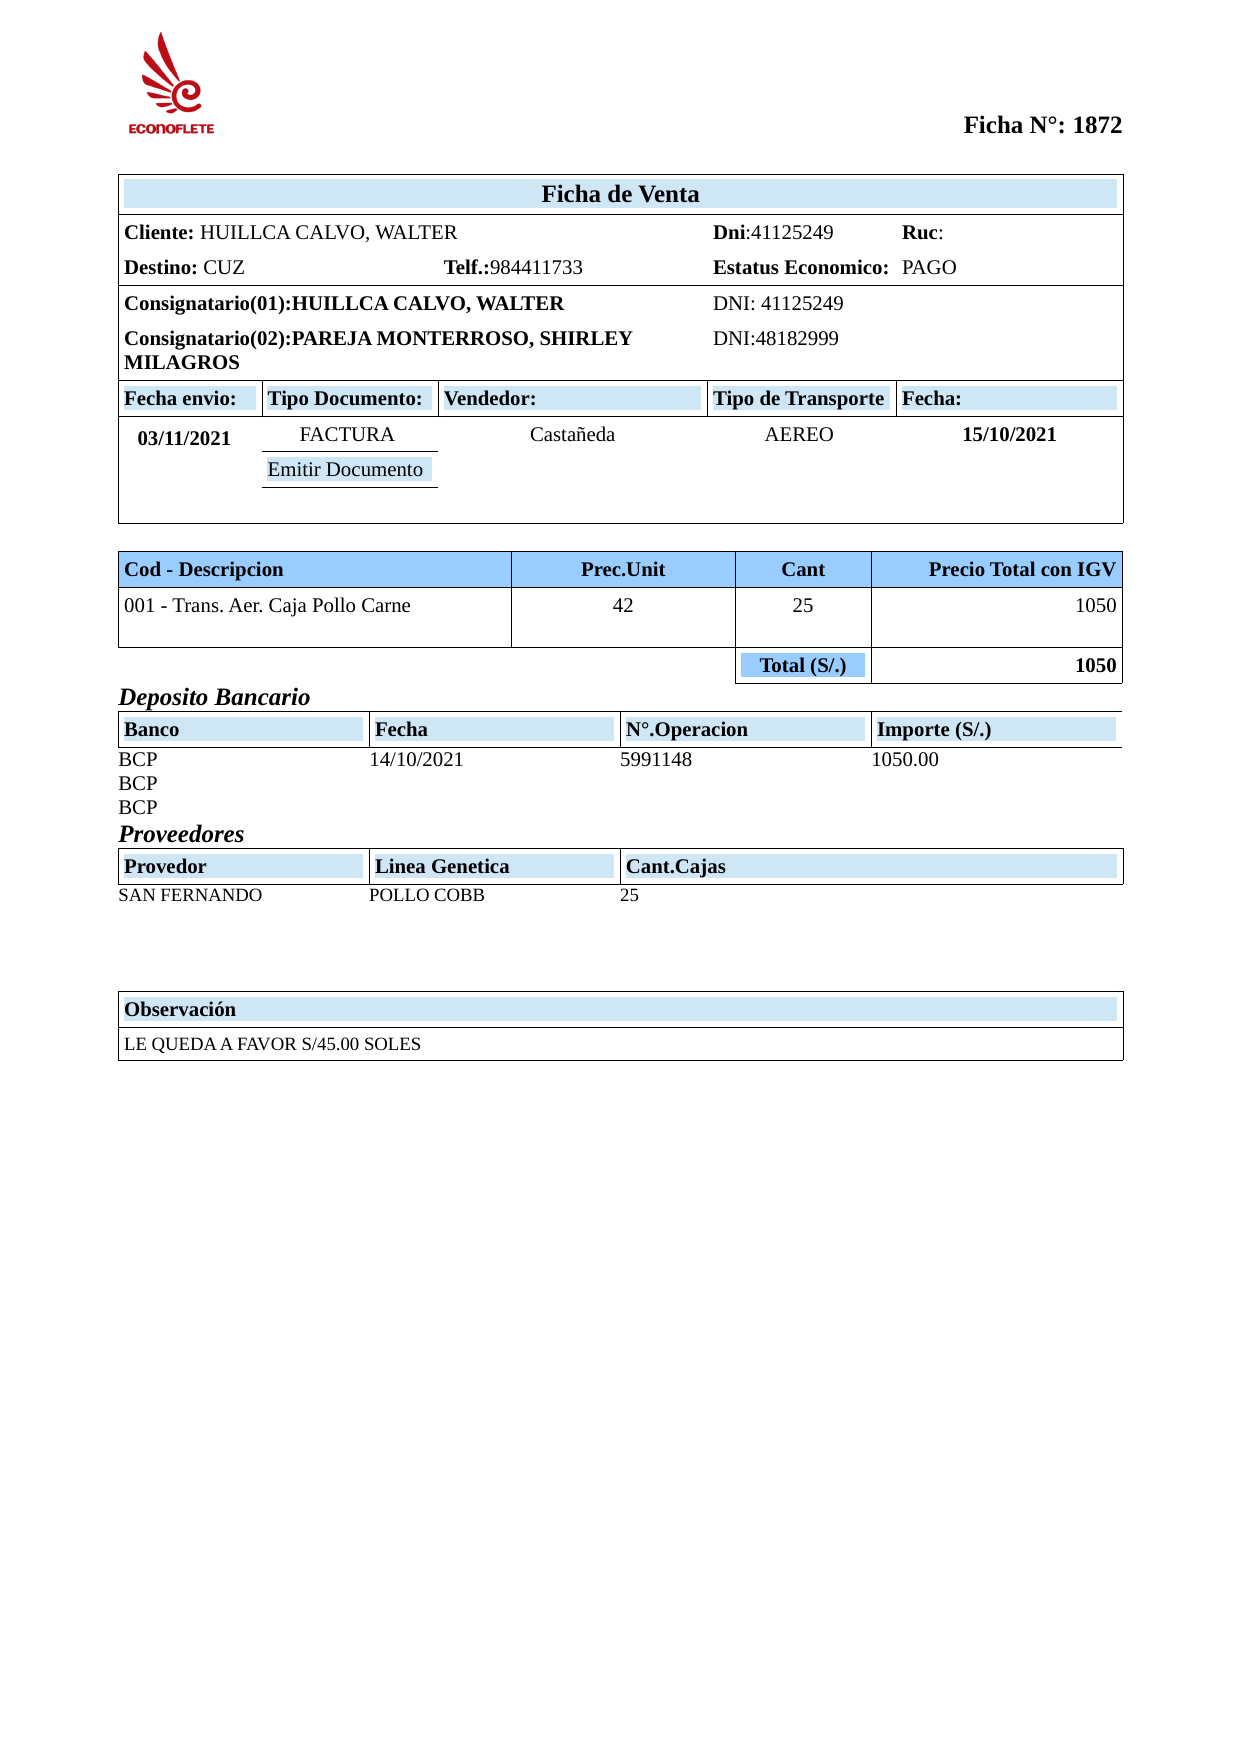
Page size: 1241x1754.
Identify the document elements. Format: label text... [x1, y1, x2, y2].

table_cell [871, 771, 1122, 795]
table_cell 25 [736, 588, 871, 647]
table_cell 5991148 [620, 748, 871, 771]
table_cell [118, 648, 511, 682]
table_header N°.Operacion [621, 712, 871, 747]
table_cell [118, 905, 369, 927]
table_cell 14/10/2021 [369, 748, 620, 771]
table_cell [620, 771, 871, 795]
table_cell Fecha envio: [119, 381, 262, 416]
table_cell BCP [118, 748, 369, 771]
table_cell Tipo de Transporte [708, 381, 896, 416]
table_cell [511, 648, 735, 682]
table_header Importe (S/.) [872, 712, 1122, 747]
table_header Cant [736, 552, 871, 587]
table_header Ficha de Venta [119, 175, 1123, 214]
table_header Cant.Cajas [621, 849, 1123, 883]
table_header Fecha [370, 712, 620, 747]
picture [118, 31, 225, 134]
table_cell Tipo Documento: [263, 381, 438, 416]
table_cell SAN FERNANDO [118, 885, 369, 905]
table_cell BCP [118, 771, 369, 795]
table_cell [620, 795, 871, 819]
table_cell 001 - Trans. Aer. Caja Pollo Carne [119, 588, 511, 647]
table_cell [369, 771, 620, 795]
table_cell Ruc: [896, 215, 1123, 249]
table_header Observación [119, 992, 1123, 1027]
table_cell Total (S/.) [736, 648, 871, 682]
table_cell DNI: 41125249 [707, 286, 1123, 321]
table_cell [262, 488, 438, 523]
table_cell AEREO [707, 417, 896, 523]
table_cell 1050 [872, 588, 1122, 647]
table_cell 1050.00 [871, 748, 1122, 771]
table_cell 15/10/2021 [896, 417, 1123, 523]
table_cell [118, 970, 369, 991]
table_header Precio Total con IGV [872, 552, 1122, 587]
table_cell [369, 927, 620, 948]
table_cell Vendedor: [439, 381, 707, 416]
table_cell Fecha: [897, 381, 1123, 416]
table_cell PAGO [896, 249, 1123, 285]
table_cell Telf.:984411733 [438, 249, 707, 285]
text Proveedores [118, 819, 1122, 848]
table_cell [369, 795, 620, 819]
table_cell Estatus Economico: [707, 249, 896, 285]
table_cell [620, 905, 1123, 927]
table_cell [369, 905, 620, 927]
table_cell LE QUEDA A FAVOR S/45.00 SOLES [119, 1028, 1123, 1060]
table_cell Cliente: HUILLCA CALVO, WALTER [119, 215, 707, 249]
text Deposito Bancario [118, 682, 1122, 711]
table_cell [620, 948, 1123, 970]
table_cell [118, 948, 369, 970]
table_cell 03/11/2021 [119, 417, 262, 523]
table_header Provedor [119, 849, 369, 883]
table_cell Dni:41125249 [707, 215, 896, 249]
table_cell FACTURA [262, 417, 438, 451]
table_cell 42 [512, 588, 735, 647]
table_cell [620, 927, 1123, 948]
table_cell Consignatario(02):PAREJA MONTERROSO, SHIRLEY MILAGROS [119, 321, 707, 380]
table_cell BCP [118, 795, 369, 819]
table_cell [118, 927, 369, 948]
table_header Cod - Descripcion [119, 552, 511, 587]
table_cell Consignatario(01):HUILLCA CALVO, WALTER [119, 286, 707, 321]
table_cell DNI:48182999 [707, 321, 1123, 380]
table_cell Castañeda [438, 417, 707, 523]
table_cell [369, 948, 620, 970]
table_header Linea Genetica [370, 849, 620, 883]
table_cell POLLO COBB [369, 885, 620, 905]
table_cell Emitir Documento [262, 452, 438, 487]
table_cell [620, 970, 1123, 991]
table_cell 1050 [872, 648, 1122, 682]
table_cell Destino: CUZ [119, 249, 438, 285]
table_cell 25 [620, 885, 1123, 905]
table_header Prec.Unit [512, 552, 735, 587]
table_cell [369, 970, 620, 991]
table_header Banco [119, 712, 369, 747]
table_cell [871, 795, 1122, 819]
